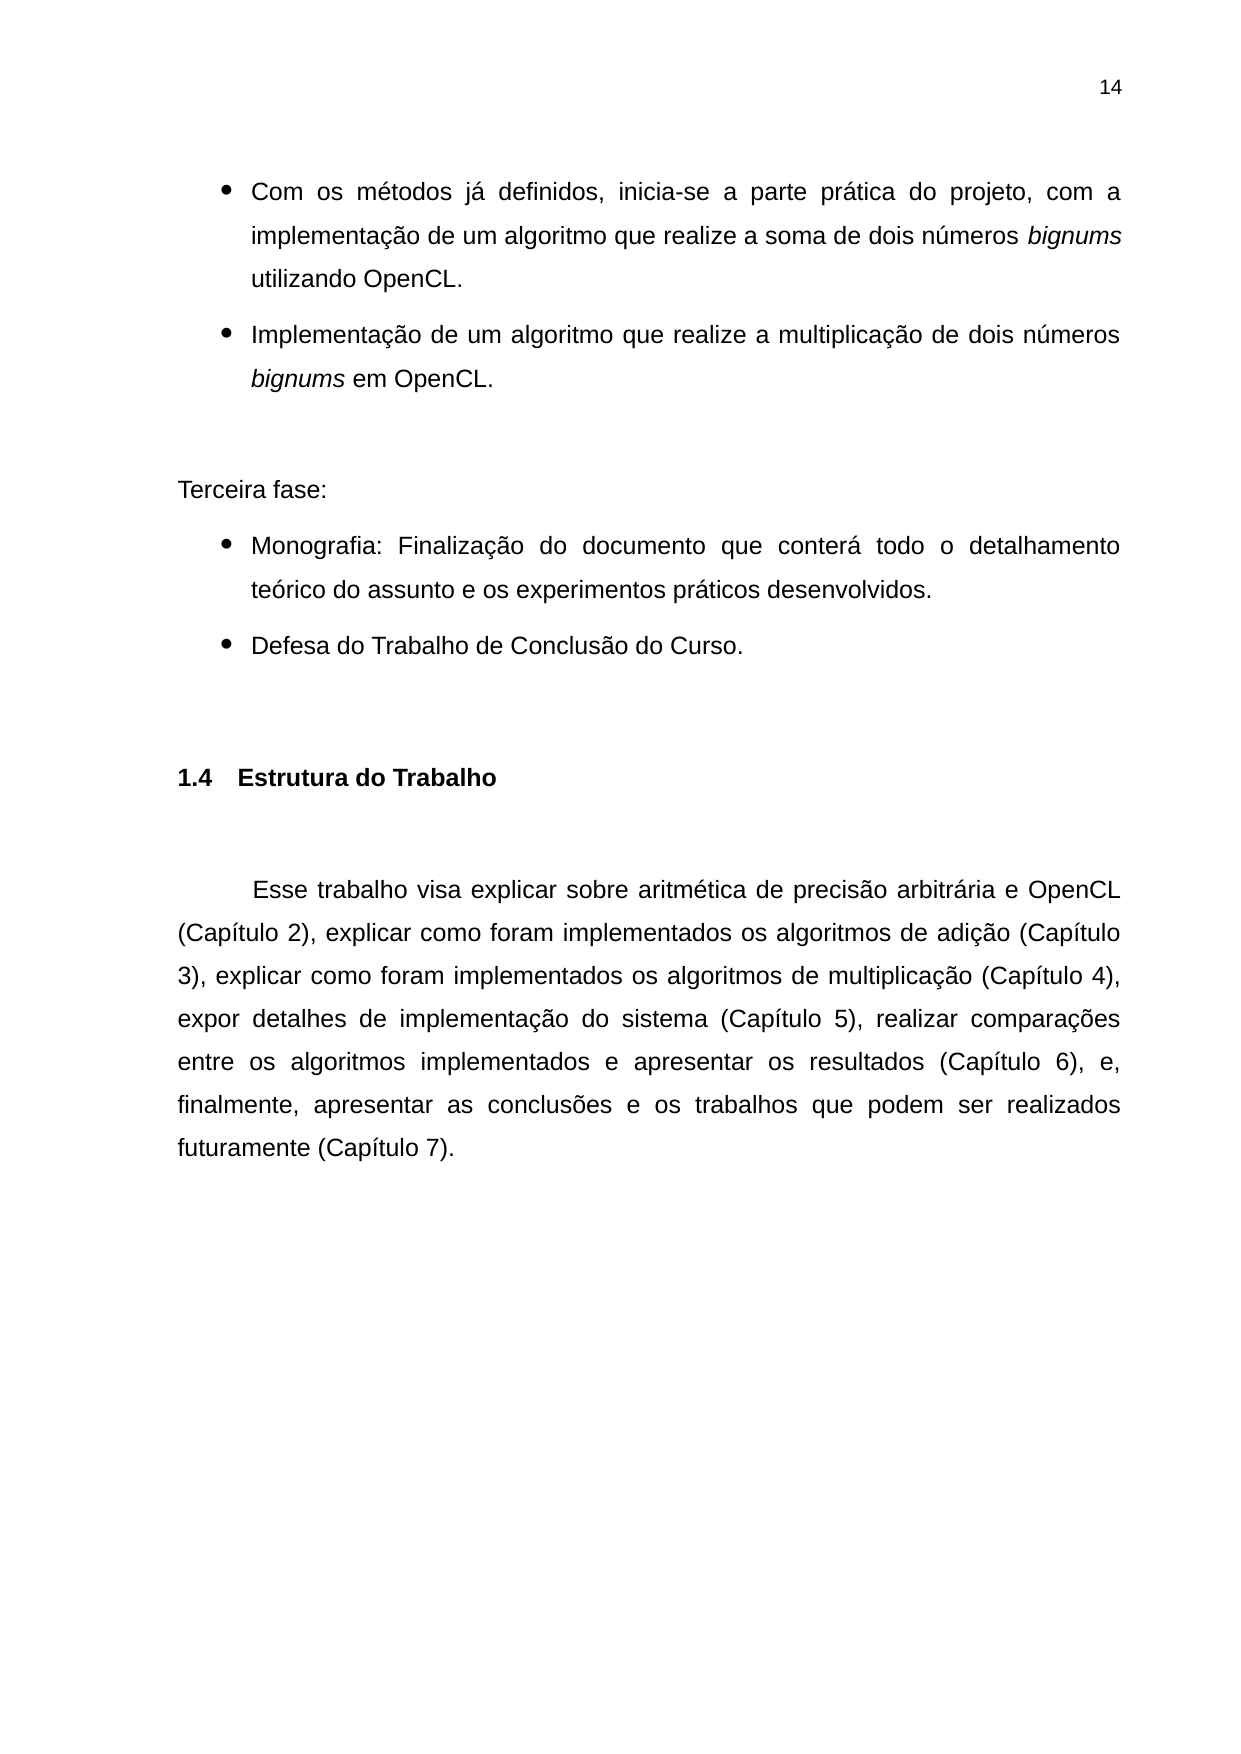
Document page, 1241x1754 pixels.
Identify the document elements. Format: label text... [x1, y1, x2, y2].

subtitle 1.4 Estrutura do Trabalho [177, 763, 1122, 792]
list Defesa do Trabalho de Conclusão do Curso. [221, 631, 1122, 661]
list Monografia: Finalização do documento que conterá todo o detalhamento teórico do assunto e os experimentos práticos desenvolvidos. [221, 531, 1122, 604]
text Terceira fase: [177, 476, 1122, 504]
list Implementação de um algoritmo que realize a multiplicação de dois números bignums em OpenCL. [221, 320, 1122, 393]
text Esse trabalho visa explicar sobre aritmética de precisão arbitrária e OpenCL (Capítulo 2), explicar como foram implementados os algoritmos de adição (Capítulo 3), explicar como foram implementados os algoritmos de multiplicação (Capítulo 4), expor detalhes de implementação do sistema (Capítulo 5), realizar comparações entre os algoritmos implementados e apresentar os resultados (Capítulo 6), e, finalmente, apresentar as conclusões e os trabalhos que podem ser realizados futuramente (Capítulo 7). [177, 875, 1122, 1162]
list Com os métodos já definidos, inicia-se a parte prática do projeto, com a implementação de um algoritmo que realize a soma de dois números bignums utilizando OpenCL. [221, 177, 1122, 293]
